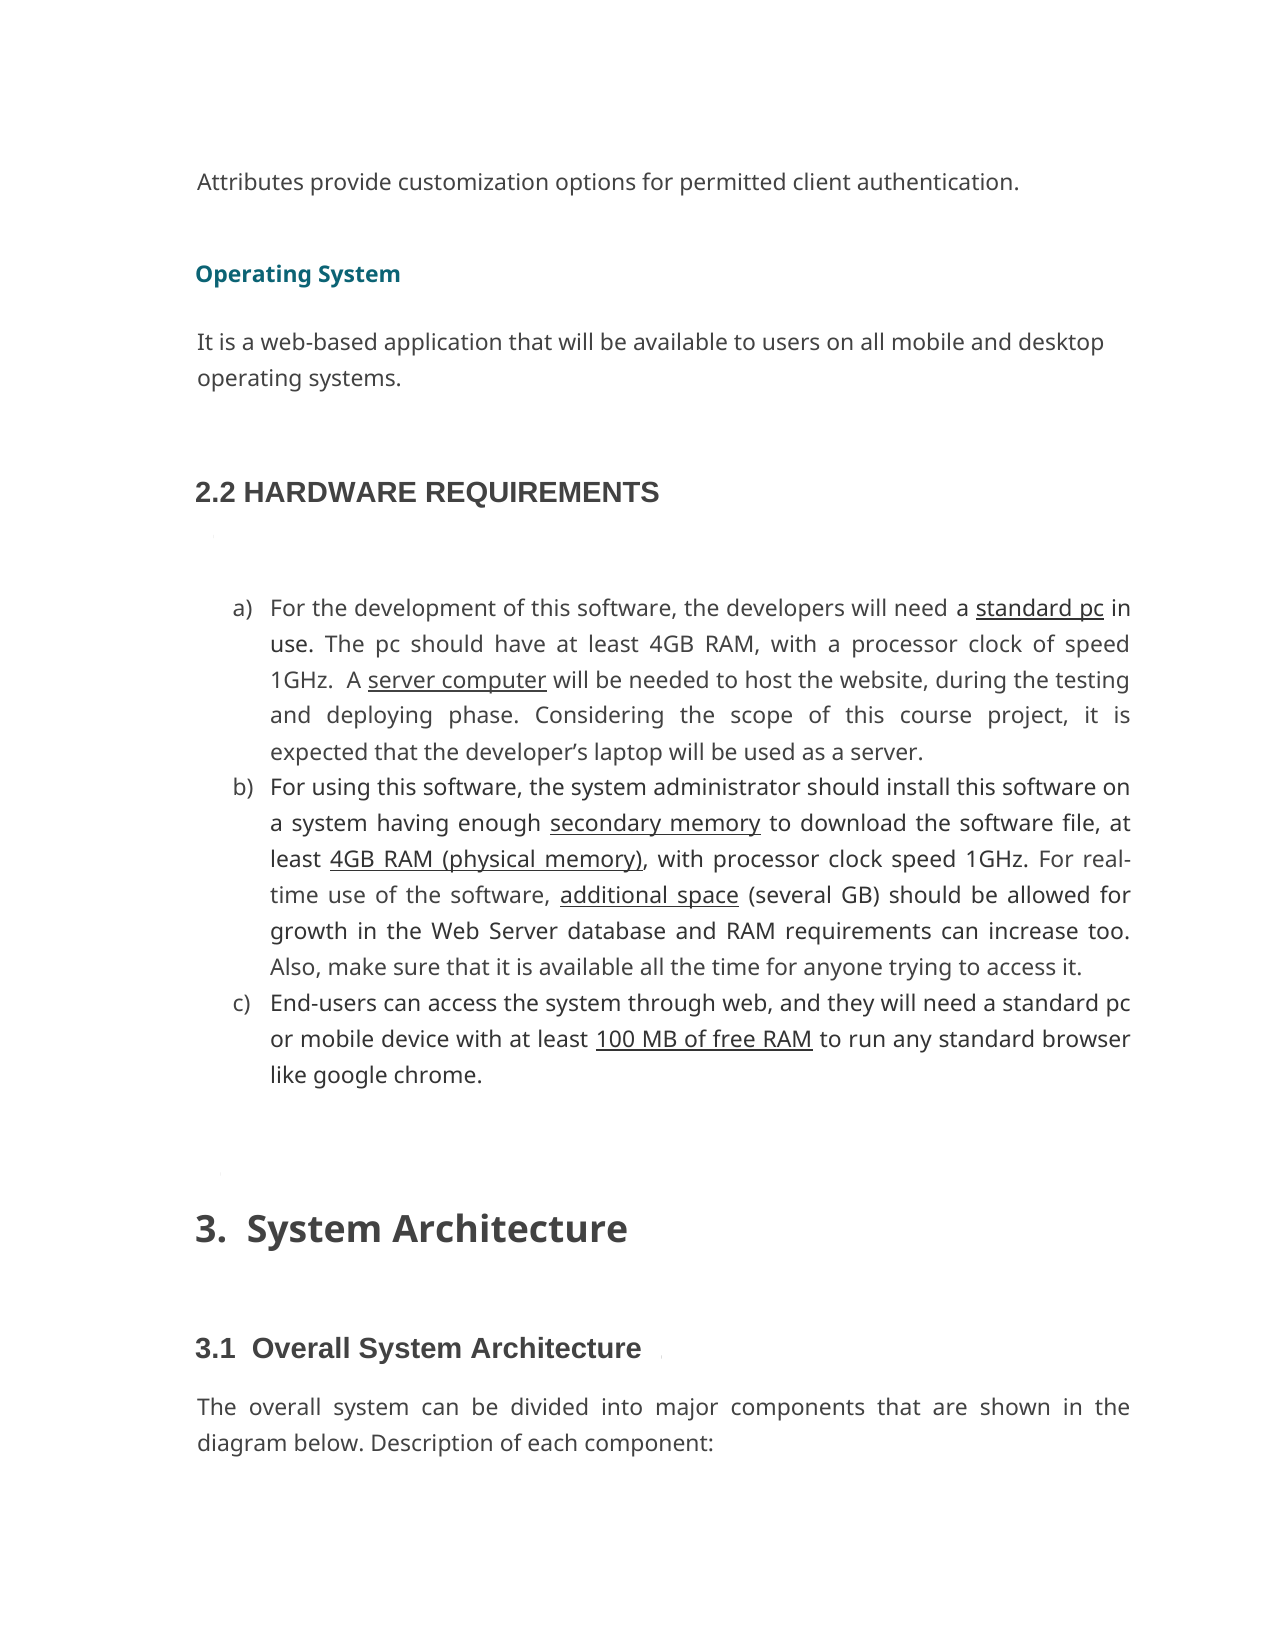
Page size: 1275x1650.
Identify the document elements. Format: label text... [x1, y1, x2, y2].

text 3.1 Overall System Architecture [195, 1331, 1131, 1365]
text Attributes provide customization options for permitted client authentication. [197, 166, 1131, 197]
list For the development of this software, the developers will need a standard pc in use. The pc should have at least 4GB RAM, with a processor clock of speed 1GHz. A server computer will be needed to host the website, during the testing and deploying phase. Considering the scope of this course project, it is expected that the developer’s laptop will be used as a server. [232, 592, 1131, 767]
text The overall system can be divided into major components that are shown in the diagram below. Description of each component: [197, 1391, 1131, 1458]
subtitle 3. System Architecture [195, 1203, 1131, 1254]
subtitle Operating System [195, 258, 1131, 289]
text 2.2 HARDWARE REQUIREMENTS [195, 476, 1131, 509]
text It is a web-based application that will be available to users on all mobile and desktop operating systems. [197, 326, 1131, 393]
list For using this software, the system administrator should install this software on a system having enough secondary memory to download the software file, at least 4GB RAM (physical memory), with processor clock speed 1GHz. For real-time use of the software, additional space (several GB) should be allowed for growth in the Web Server database and RAM requirements can increase too. Also, make sure that it is available all the time for anyone trying to access it. [232, 771, 1131, 982]
list End-users can access the system through web, and they will need a standard pc or mobile device with at least 100 MB of free RAM to run any standard browser like google chrome. [232, 987, 1131, 1090]
